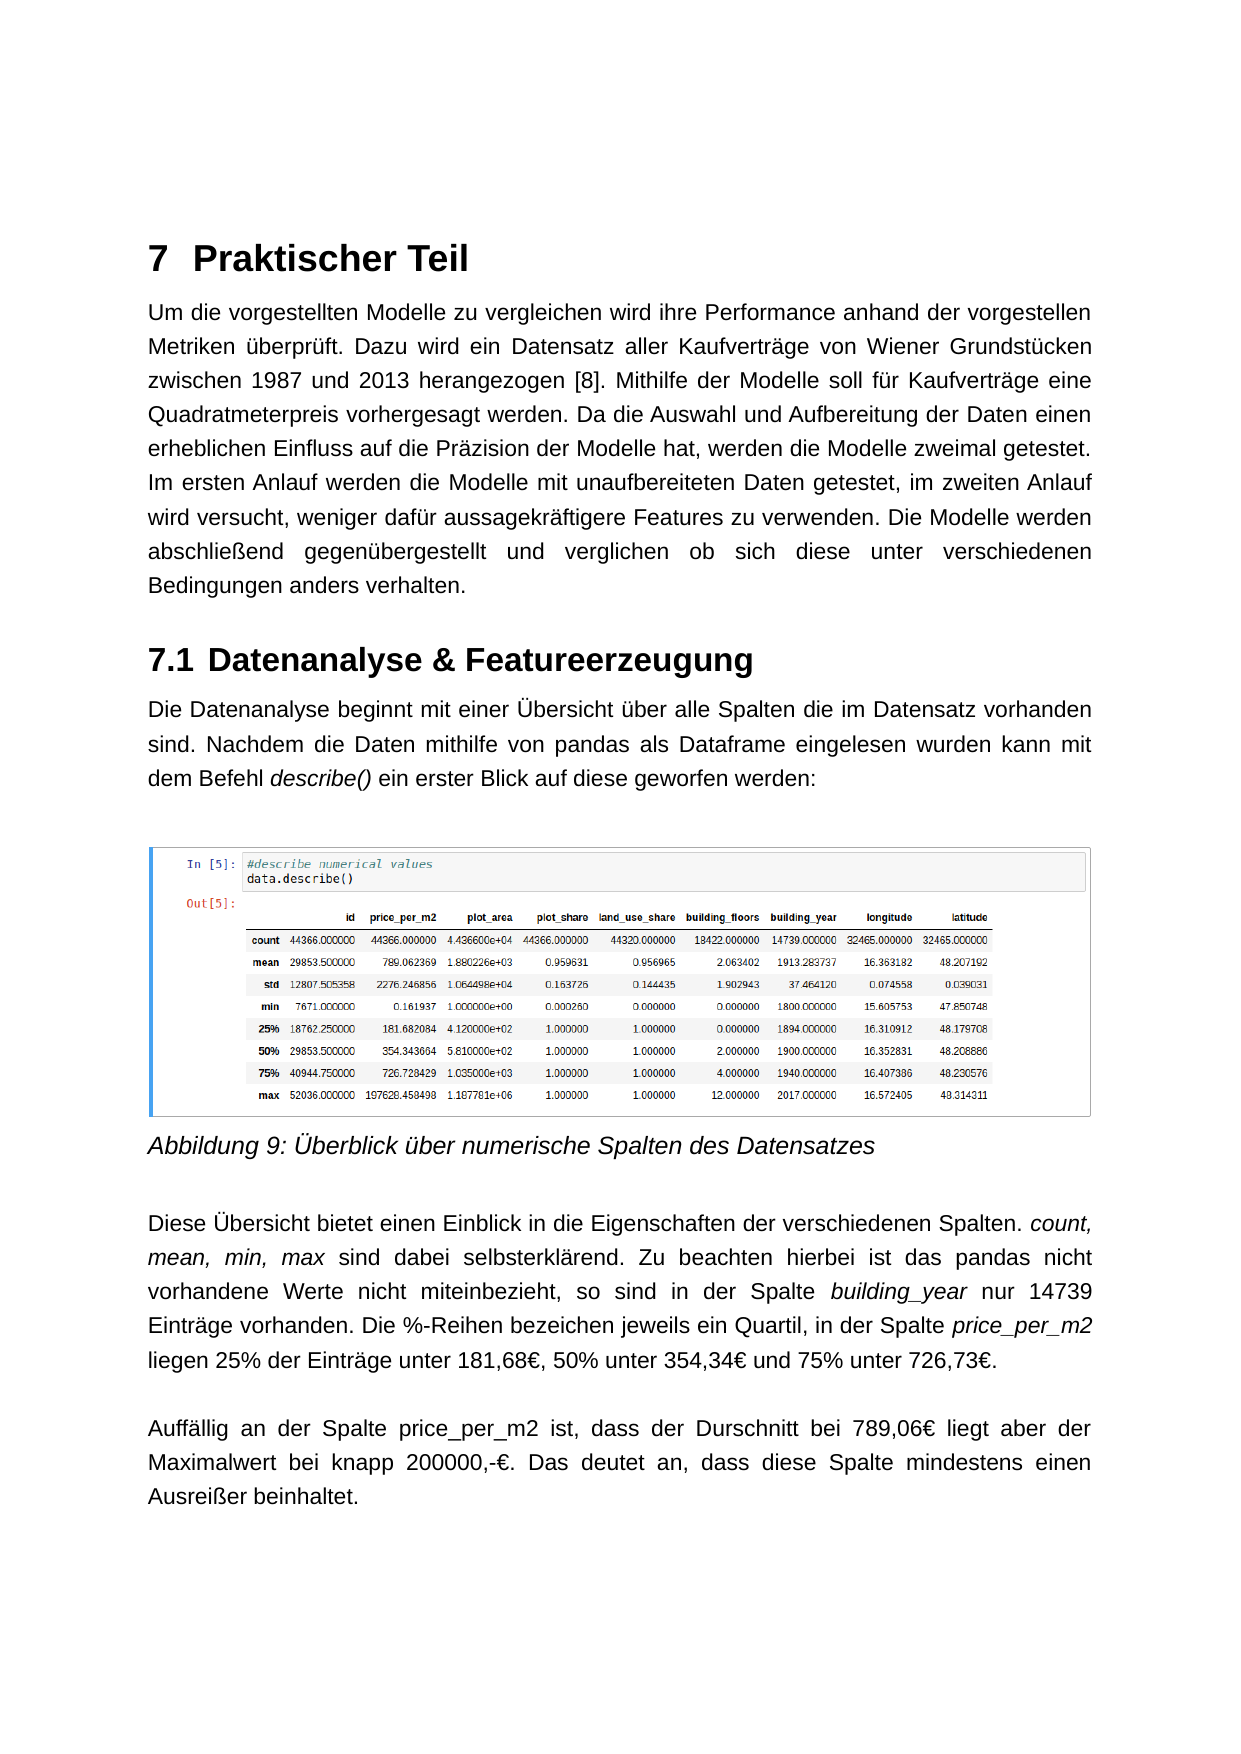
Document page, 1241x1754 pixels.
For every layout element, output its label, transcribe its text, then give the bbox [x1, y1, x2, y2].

text Abbildung 9: Überblick über numerische Spalten des Datensatzes [148, 1118, 1092, 1160]
subtitle Datenanalyse & Featureerzeugung [148, 640, 1092, 679]
text Auffällig an der Spalte price_per_m2 ist, dass der Durschnitt bei 789,06€ liegt aber der Maximalwert bei knapp 200000,-€. Das deutet an, dass diese Spalte mindestens einen Ausreißer beinhaltet. [148, 1415, 1092, 1509]
text Diese Übersicht bietet einen Einblick in die Eigenschaften der verschiedenen Spalten. count, mean, min, max sind dabei selbsterklärend. Zu beachten hierbei ist das pandas nicht vorhandene Werte nicht miteinbezieht, so sind in der Spalte building_year nur 14739 Einträge vorhanden. Die %-Reihen bezeichen jeweils ein Quartil, in der Spalte price_per_m2 liegen 25% der Einträge unter 181,68€, 50% unter 354,34€ und 75% unter 726,73€. [148, 1210, 1092, 1373]
picture [147, 845, 1093, 1118]
text Um die vorgestellten Modelle zu vergleichen wird ihre Performance anhand der vorgestellen Metriken überprüft. Dazu wird ein Datensatz aller Kaufverträge von Wiener Grundstücken zwischen 1987 und 2013 herangezogen [8]. Mithilfe der Modelle soll für Kaufverträge eine Quadratmeterpreis vorhergesagt werden. Da die Auswahl und Aufbereitung der Daten einen erheblichen Einfluss auf die Präzision der Modelle hat, werden die Modelle zweimal getestet. Im ersten Anlauf werden die Modelle mit unaufbereiteten Daten getestet, im zweiten Anlauf wird versucht, weniger dafür aussagekräftigere Features zu verwenden. Die Modelle werden abschließend gegenübergestellt und verglichen ob sich diese unter verschiedenen Bedingungen anders verhalten. [148, 298, 1092, 598]
subtitle Praktischer Teil [148, 236, 1092, 279]
text Die Datenanalyse beginnt mit einer Übersicht über alle Spalten die im Datensatz vorhanden sind. Nachdem die Daten mithilfe von pandas als Dataframe eingelesen wurden kann mit dem Befehl describe() ein erster Blick auf diese geworfen werden: [148, 696, 1092, 791]
